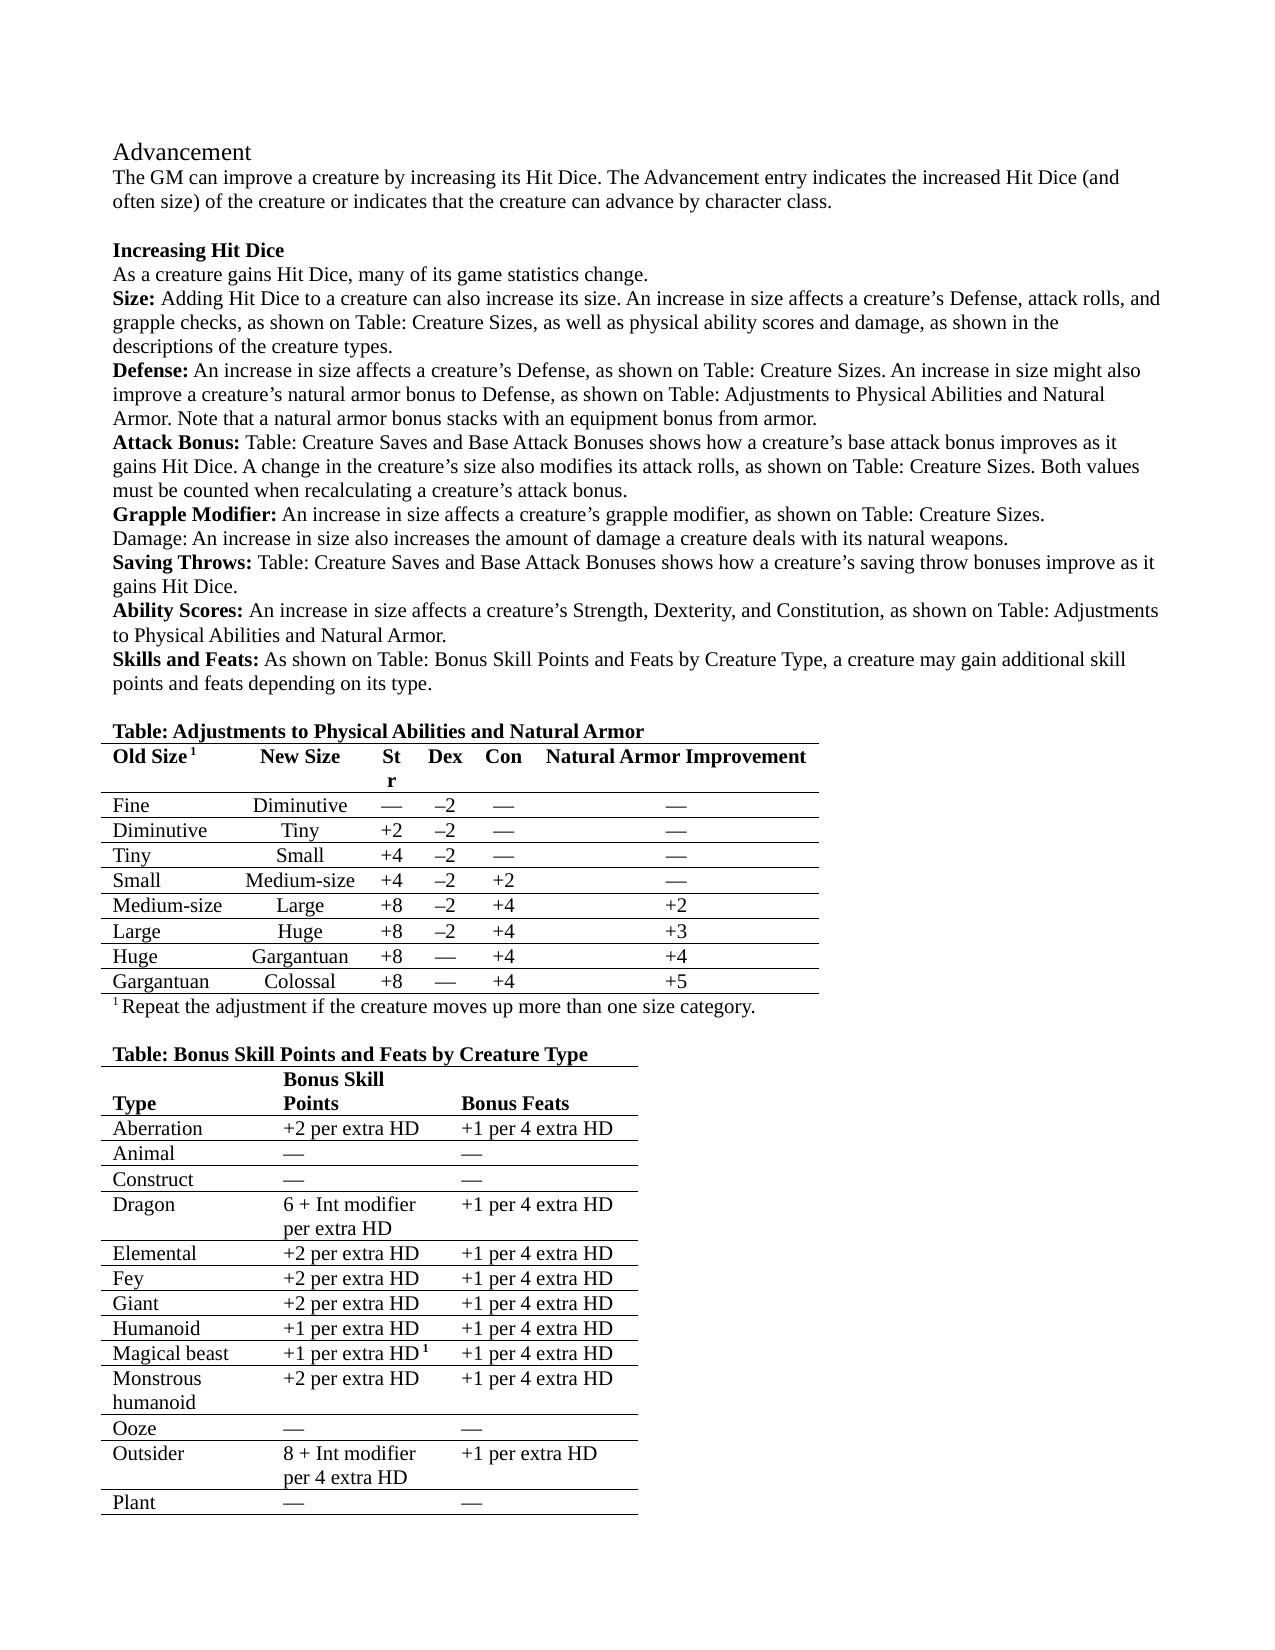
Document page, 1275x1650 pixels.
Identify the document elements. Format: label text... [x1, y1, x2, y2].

table_cell Fey [101, 1266, 272, 1290]
table_cell Giant [101, 1291, 272, 1315]
table_header Table: Bonus Skill Points and Feats by Creature Type [101, 1042, 637, 1066]
table_cell — [366, 793, 416, 817]
table_cell +1 per 4 extra HD [450, 1366, 637, 1414]
table_cell — [533, 843, 819, 867]
table_cell +1 per 4 extra HD [450, 1291, 637, 1315]
table_cell +2 [474, 868, 533, 892]
table_cell — [450, 1415, 637, 1439]
table_cell +2 per extra HD [272, 1116, 450, 1140]
text Saving Throws: Table: Creature Saves and Base At­tack Bonuses shows how a creature’s saving throw bonuses improve as it gains Hit Dice. [112, 550, 1162, 598]
table_cell –2 [416, 894, 474, 917]
table_cell –2 [416, 818, 474, 842]
table_cell — [474, 818, 533, 842]
table_cell Magical beast [101, 1341, 272, 1365]
table_cell Diminutive [234, 793, 366, 817]
table_cell +4 [533, 944, 819, 968]
table_cell Colossal [234, 969, 366, 993]
table_cell –2 [416, 793, 474, 817]
table_cell Large [234, 894, 366, 917]
table_cell Aberration [101, 1116, 272, 1140]
table_cell — [450, 1166, 637, 1191]
table_cell +1 per extra HD [450, 1441, 637, 1489]
table_cell — [533, 818, 819, 842]
table_cell Plant [101, 1490, 272, 1514]
table_cell Gargantuan [234, 944, 366, 968]
table_cell +2 per extra HD [272, 1366, 450, 1414]
table_cell — [474, 793, 533, 817]
table_cell +1 per 4 extra HD [450, 1241, 637, 1265]
table_cell Dex [416, 744, 474, 792]
subtitle Increasing Hit Dice [112, 237, 1162, 262]
table_cell +2 per extra HD [272, 1266, 450, 1290]
table_cell +1 per 4 extra HD [450, 1116, 637, 1140]
table_cell — [450, 1490, 637, 1514]
text Grapple Modifier: An increase in size affects a creature’s grapple modifier, as shown on Table: Creature Sizes. [112, 502, 1162, 526]
table_cell Con [474, 744, 533, 792]
text Defense: An increase in size affects a creature’s Defense, as shown on Table: Creature Sizes. An increase in size might also improve a creature’s natural armor bonus to Defense, as shown on Table: Adjustments to Physical Abilities and Natural Armor. Note that a natural armor bonus stacks with an equipment bonus from armor. [112, 358, 1162, 430]
table_cell –2 [416, 843, 474, 867]
table_cell Huge [101, 944, 234, 968]
table_cell +4 [474, 919, 533, 943]
text Skills and Feats: As shown on Table: Bonus Skill Points and Feats by Creature Type, a creature may gain additional skill points and feats depending on its type. [112, 647, 1162, 695]
table_cell +1 per 4 extra HD [450, 1341, 637, 1365]
table_cell Tiny [101, 843, 234, 867]
table_cell Gargantuan [101, 969, 234, 993]
table_cell +4 [474, 944, 533, 968]
table_cell Large [101, 919, 234, 943]
text As a creature gains Hit Dice, many of its game statistics change. [112, 262, 1162, 286]
table_cell +2 [533, 894, 819, 917]
table_cell Elemental [101, 1241, 272, 1265]
table_cell +4 [474, 894, 533, 917]
table_cell +2 per extra HD [272, 1291, 450, 1315]
table_cell +2 per extra HD [272, 1241, 450, 1265]
table_cell Natural Armor Improvement [533, 744, 819, 792]
table_cell Humanoid [101, 1316, 272, 1340]
table_cell Monstrous humanoid [101, 1366, 272, 1414]
table_cell +4 [366, 868, 416, 892]
table_cell Small [234, 843, 366, 867]
subtitle Advancement [112, 137, 1162, 165]
table_cell Huge [234, 919, 366, 943]
table_cell Type [101, 1067, 272, 1115]
table_cell — [272, 1415, 450, 1439]
table_cell +5 [533, 969, 819, 993]
text Ability Scores: An increase in size affects a creature’s Strength, Dexterity, and Constitution, as shown on Table: Adjustments to Physical Abilities and Natural Armor. [112, 598, 1162, 647]
table_cell Medium-size [234, 868, 366, 892]
table_header Table: Adjustments to Physical Abilities and Natural Armor [101, 719, 819, 743]
table_cell +4 [366, 843, 416, 867]
table_cell Old Size 1 [101, 744, 234, 792]
table_cell Construct [101, 1166, 272, 1191]
text Attack Bonus: Table: Creature Saves and Base Attack Bonuses shows how a creature’s base attack bonus improves as it gains Hit Dice. A change in the creature’s size also modifies its attack rolls, as shown on Table: Creature Sizes. Both values must be counted when recalculating a creature’s attack bonus. [112, 430, 1162, 502]
table_cell +1 per extra HD 1 [272, 1341, 450, 1365]
table_cell Animal [101, 1141, 272, 1165]
table_cell +3 [533, 919, 819, 943]
table_cell 6 + Int modifier per extra HD [272, 1192, 450, 1240]
table_cell Bonus Feats [450, 1067, 637, 1115]
table_cell +8 [366, 919, 416, 943]
table_cell — [272, 1490, 450, 1514]
table_cell +1 per 4 extra HD [450, 1266, 637, 1290]
table_cell Dragon [101, 1192, 272, 1240]
table_cell +8 [366, 894, 416, 917]
text Damage: An increase in size also increases the amount of damage a creature deals with its natural weapons. [112, 526, 1162, 550]
text The GM can improve a creature by increasing its Hit Dice. The Advancement entry indicates the increased Hit Dice (and often size) of the creature or indicates that the creature can advance by character class. [112, 165, 1162, 213]
table_cell +1 per extra HD [272, 1316, 450, 1340]
table_cell Tiny [234, 818, 366, 842]
table_cell Bonus Skill Points [272, 1067, 450, 1115]
table_cell Diminutive [101, 818, 234, 842]
table_cell +2 [366, 818, 416, 842]
table_cell — [272, 1141, 450, 1165]
table_cell 8 + Int modifier per 4 extra HD [272, 1441, 450, 1489]
text Size: Adding Hit Dice to a creature can also increase its size. An increase in size affects a creature’s Defense, attack rolls, and grapple checks, as shown on Table: Creature Sizes, as well as physical ability scores and damage, as shown in the descriptions of the creature types. [112, 286, 1162, 358]
table_cell Outsider [101, 1441, 272, 1489]
table_cell –2 [416, 919, 474, 943]
table_cell — [416, 944, 474, 968]
table_cell Small [101, 868, 234, 892]
table_cell — [533, 868, 819, 892]
table_cell +1 per 4 extra HD [450, 1192, 637, 1240]
table_cell +8 [366, 944, 416, 968]
table_cell — [474, 843, 533, 867]
table_cell –2 [416, 868, 474, 892]
table_cell +8 [366, 969, 416, 993]
table_cell Medium-size [101, 894, 234, 917]
table_cell — [533, 793, 819, 817]
table_cell Ooze [101, 1415, 272, 1439]
table_cell +4 [474, 969, 533, 993]
table_cell 1 Repeat the adjustment if the creature moves up more than one size category. [101, 994, 819, 1018]
table_cell Str [366, 744, 416, 792]
table_cell — [416, 969, 474, 993]
table_cell — [272, 1166, 450, 1191]
table_cell New Size [234, 744, 366, 792]
table_cell +1 per 4 extra HD [450, 1316, 637, 1340]
table_cell — [450, 1141, 637, 1165]
table_cell Fine [101, 793, 234, 817]
